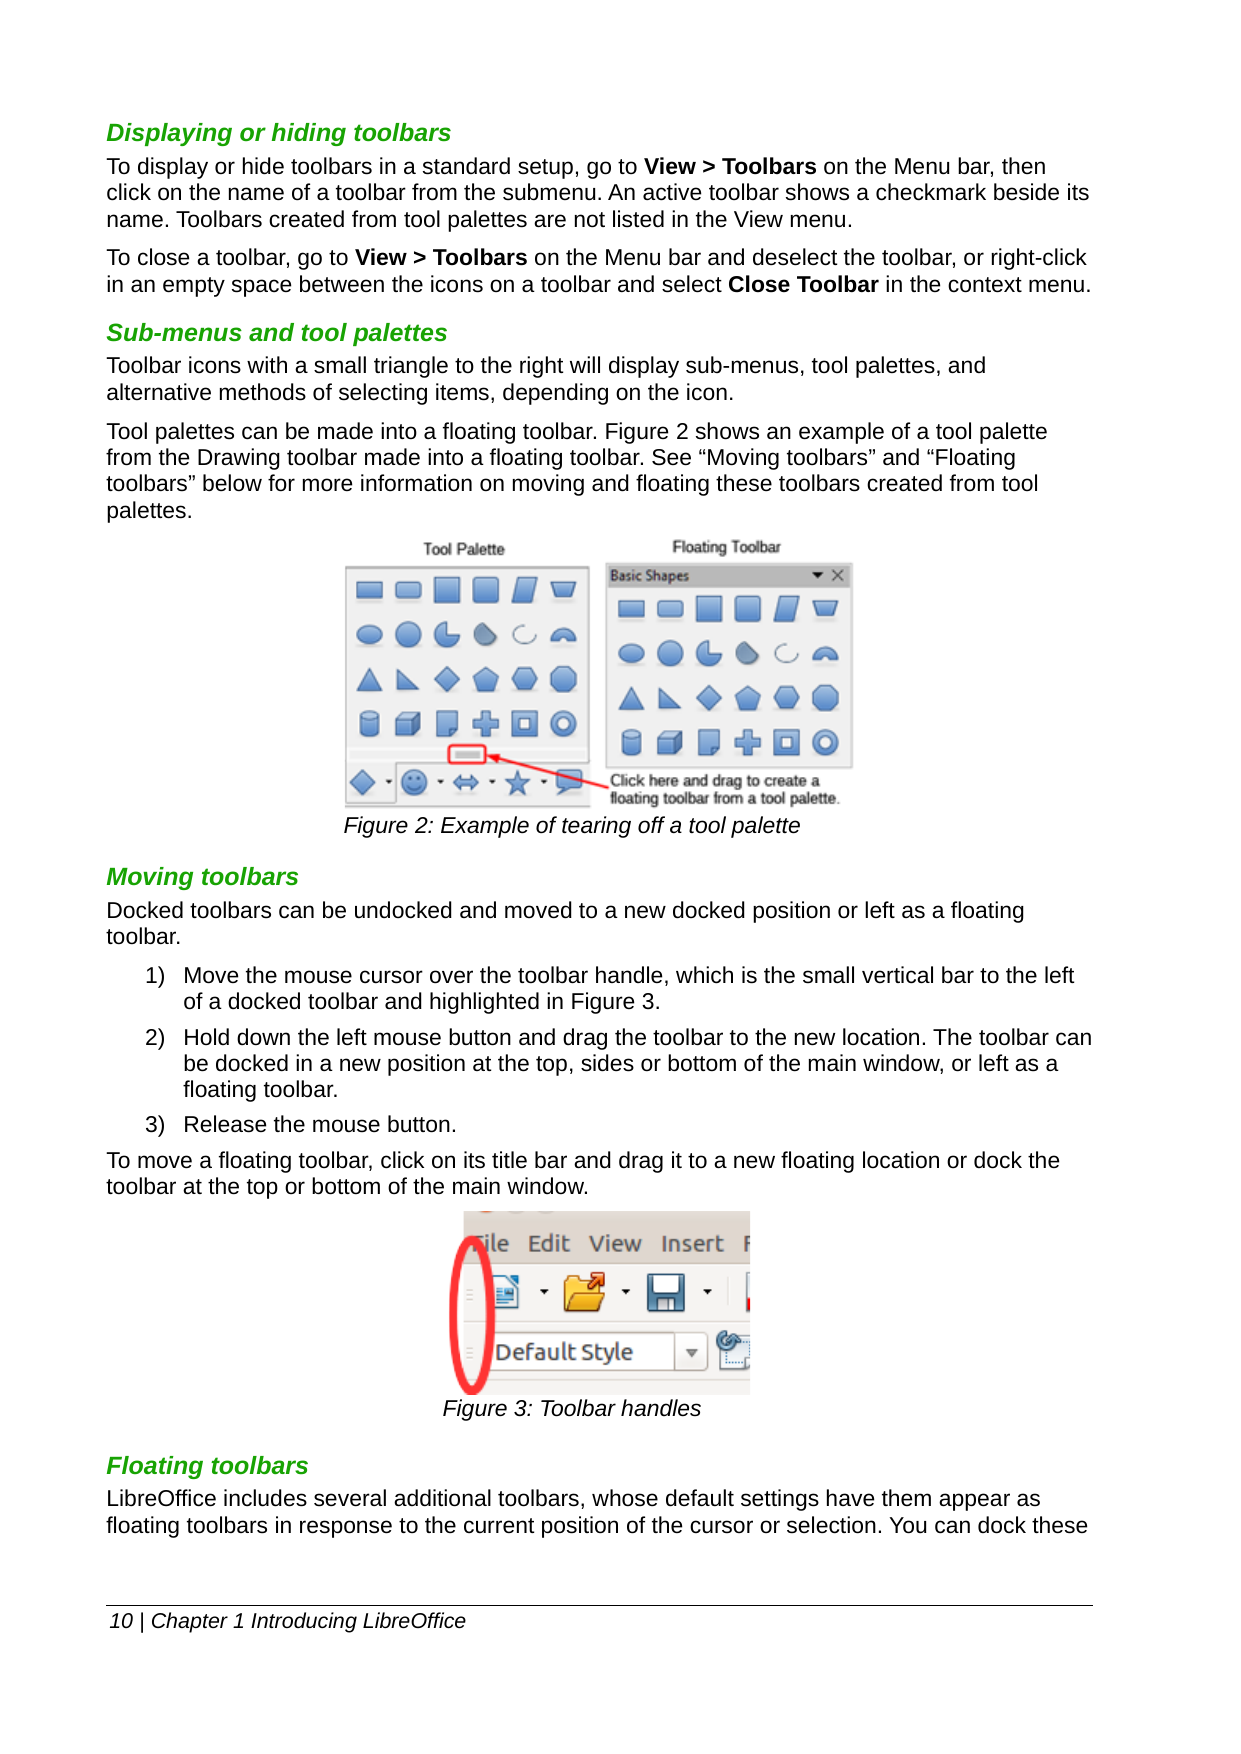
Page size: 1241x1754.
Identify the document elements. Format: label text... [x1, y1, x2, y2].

text LibreOffice includes several additional toolbars, whose default settings have them appear as floating toolbars in response to the current position of the cursor or selection. You can dock these [106, 1485, 1093, 1538]
text To display or hide toolbars in a standard setup, go to View > Toolbars on the Menu bar, then click on the name of a toolbar from the submenu. An active toolbar shows a checkmark beside its name. Toolbars created from tool palettes are not listed in the View menu. [106, 153, 1093, 232]
text Toolbar icons with a small triangle to the right will display sub-menus, tool palettes, and alternative methods of selecting items, depending on the icon. [106, 352, 1093, 405]
subtitle Displaying or hiding toolbars [106, 118, 1093, 147]
subtitle Floating toolbars [106, 1451, 1093, 1479]
text Docked toolbars can be undocked and moved to a new docked position or left as a floating toolbar. [106, 897, 1093, 949]
text Figure 3: Toolbar handles [442, 1212, 757, 1421]
picture [448, 1211, 750, 1395]
text To move a floating toolbar, click on its title bar and drag it to a new floating location or dock the toolbar at the top or bottom of the main window. [106, 1147, 1093, 1199]
text Figure 2: Example of tearing off a tool palette [343, 536, 856, 838]
subtitle Moving toolbars [106, 862, 1093, 891]
text To close a toolbar, go to View > Toolbars on the Menu bar and deselect the toolbar, or right-click in an empty space between the icons on a toolbar and select Close Toolbar in the context menu. [106, 244, 1093, 297]
list Move the mouse cursor over the toolbar handle, which is the small vertical bar to the left of a docked toolbar and highlighted in Figure 3. [165, 962, 1093, 1015]
subtitle Sub-menus and tool palettes [106, 318, 1093, 346]
picture [344, 535, 854, 812]
list Hold down the left mouse button and drag the toolbar to the new location. The toolbar can be docked in a new position at the top, sides or bottom of the main window, or left as a floating toolbar. [165, 1023, 1093, 1103]
text Tool palettes can be made into a floating toolbar. Figure 2 shows an example of a tool palette from the Drawing toolbar made into a floating toolbar. See “Moving toolbars” and “Floating toolbars” below for more information on moving and floating these toolbars created from tool palettes. [106, 418, 1093, 523]
list Release the mouse button. [165, 1111, 1093, 1138]
